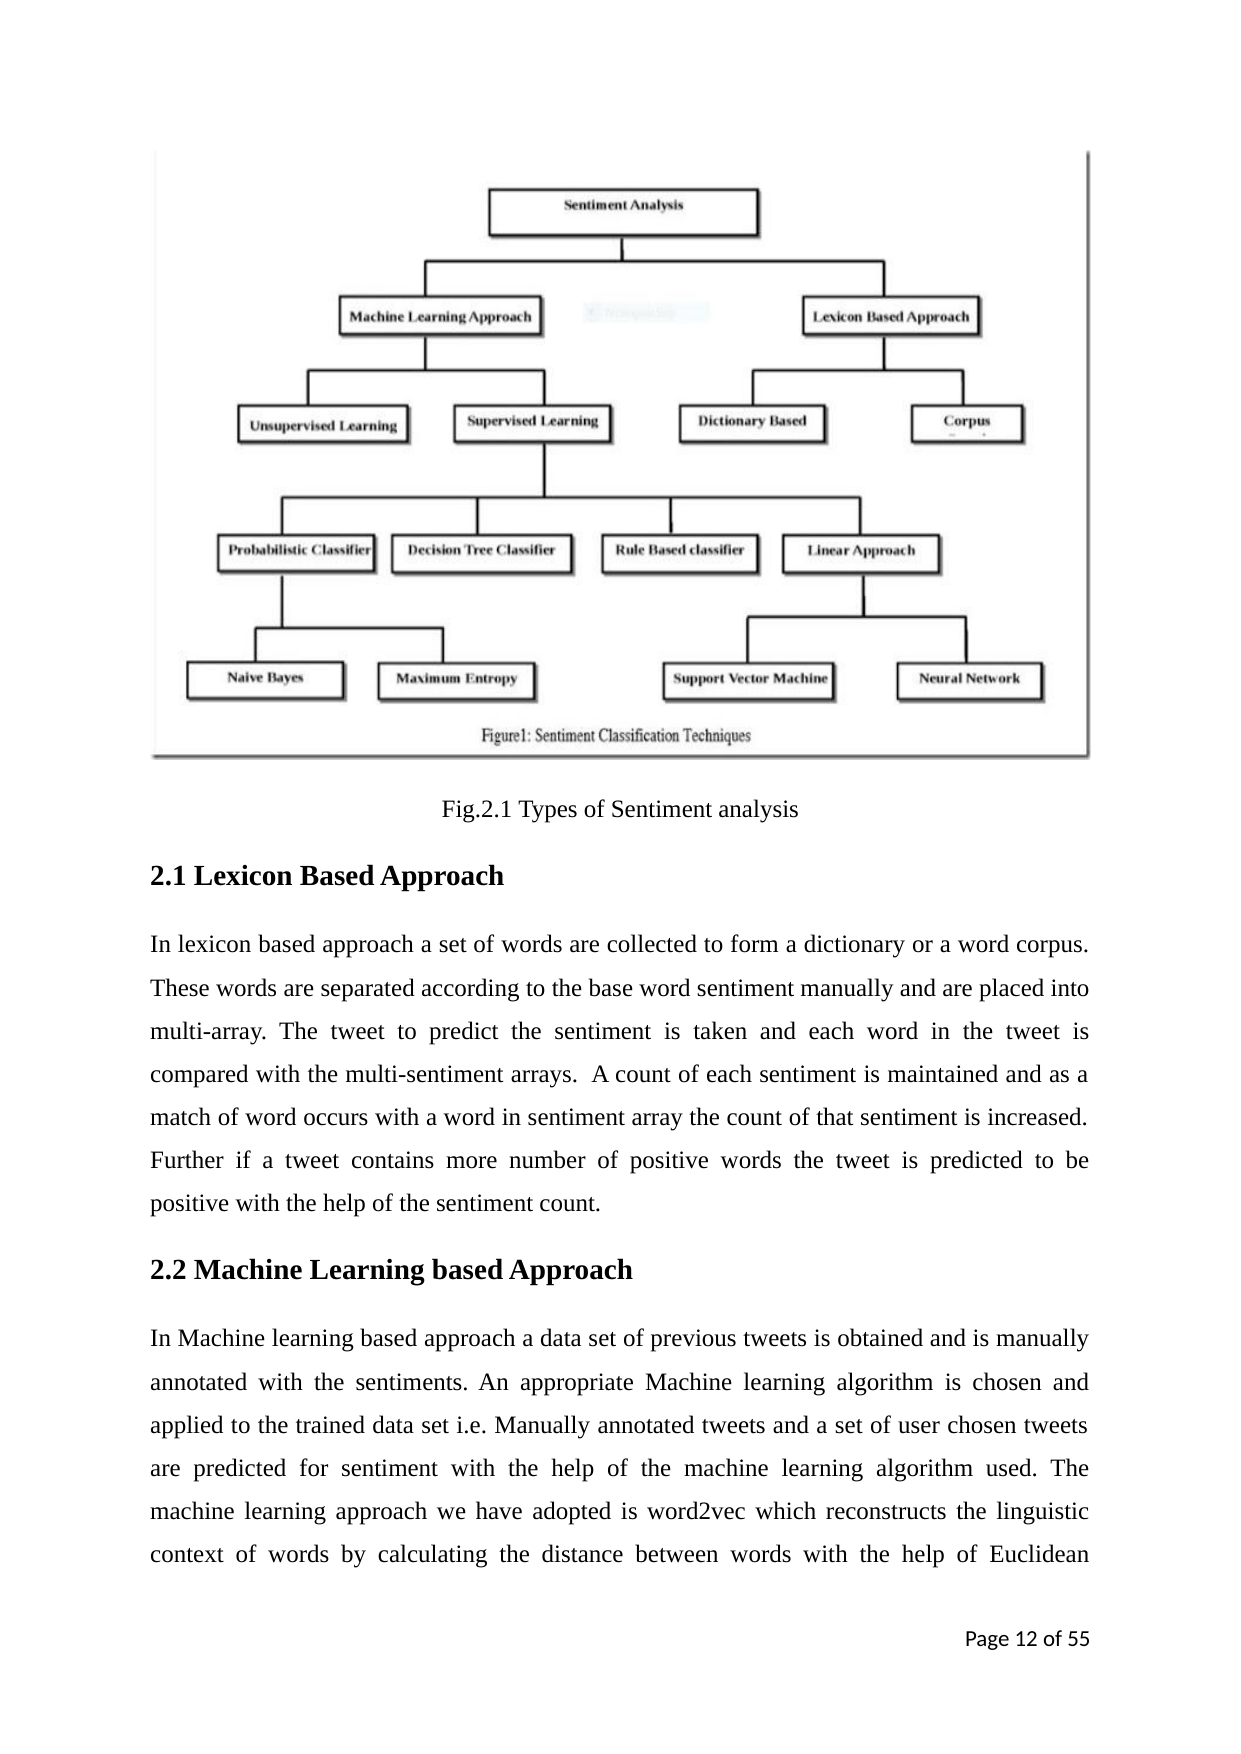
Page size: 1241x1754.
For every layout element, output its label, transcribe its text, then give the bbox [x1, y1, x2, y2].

text 2.1 Lexicon Based Approach [150, 858, 1090, 892]
text In lexicon based approach a set of words are collected to form a dictionary or a word corpus. These words are separated according to the base word sentiment manually and are placed into multi-array. The tweet to predict the sentiment is taken and each word in the tweet is compared with the multi-sentiment arrays. A count of each sentiment is maintained and as a match of word occurs with a word in sentiment array the count of that sentiment is increased. Further if a tweet contains more number of positive words the tweet is predicted to be positive with the help of the sentiment count. [150, 929, 1090, 1217]
text In Machine learning based approach a data set of previous tweets is obtained and is manually annotated with the sentiments. An appropriate Machine learning algorithm is chosen and applied to the trained data set i.e. Manually annotated tweets and a set of user chosen tweets are predicted for sentiment with the help of the machine learning algorithm used. The machine learning approach we have adopted is word2vec which reconstructs the linguistic context of words by calculating the distance between words with the help of Euclidean [150, 1323, 1090, 1568]
text Fig.2.1 Types of Sentiment analysis [150, 794, 1090, 823]
picture [150, 150, 1091, 760]
text 2.2 Machine Learning based Approach [150, 1252, 1090, 1286]
